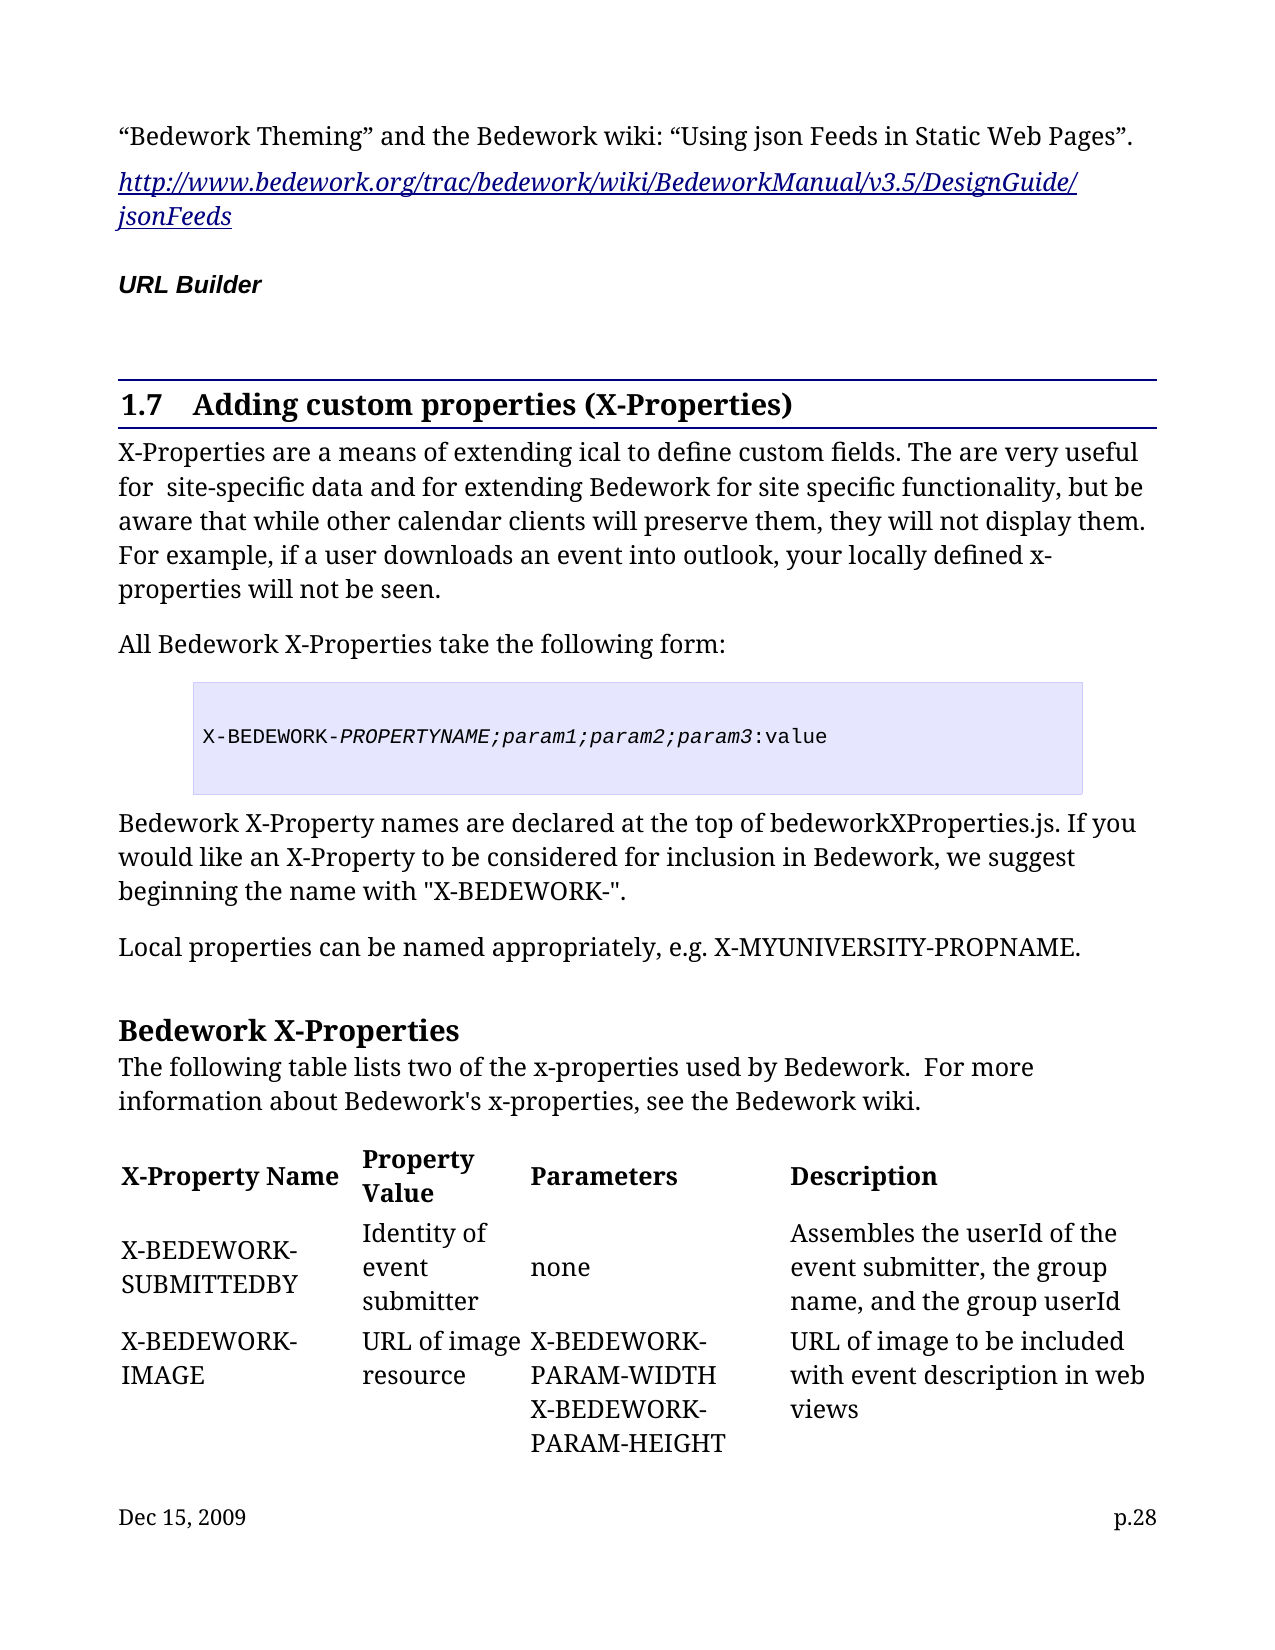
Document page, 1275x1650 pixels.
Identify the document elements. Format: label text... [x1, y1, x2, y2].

text X-Properties are a means of extending ical to define custom fields. The are very useful for site-specific data and for extending Bedework for site specific functionality, but be aware that while other calendar clients will preserve them, they will not display them. For example, if a user downloads an event into outlook, your locally defined x-properties will not be seen. [118, 435, 1157, 605]
text The following table lists two of the x-properties used by Bedework. For more information about Bedework's x-properties, see the Bedework wiki. [118, 1049, 1157, 1118]
table_cell X-BEDEWORK-IMAGE [118, 1321, 359, 1463]
text “Bedework Theming” and the Bedework wiki: “Using json Feeds in Static Web Pages”. [118, 118, 1157, 152]
table_cell Identity of event submitter [359, 1213, 527, 1321]
text Local properties can be named appropriately, e.g. X-MYUNIVERSITY-PROPNAME. [118, 929, 1157, 963]
table_header Description [787, 1139, 1157, 1213]
table_cell X-BEDEWORK-SUBMITTEDBY [118, 1213, 359, 1321]
subtitle Adding custom properties (X-Properties) [118, 381, 1157, 427]
text All Bedework X-Properties take the following form: [118, 626, 1157, 661]
text Bedework X-Property names are declared at the top of bedeworkXProperties.js. If you would like an X-Property to be considered for inclusion in Bedework, we suggest beginning the name with "X-BEDEWORK-". [118, 806, 1157, 908]
table_cell URL of image resource [359, 1321, 527, 1463]
table_cell URL of image to be included with event description in web views [787, 1321, 1157, 1463]
text http://www.bedework.org/trac/bedework/wiki/BedeworkManual/v3.5/DesignGuide/jsonFeeds [118, 165, 1157, 233]
table_header X-Property Name [118, 1139, 359, 1213]
table_header Parameters [528, 1139, 787, 1213]
table_header Property Value [359, 1139, 527, 1213]
subtitle URL Builder [118, 271, 1157, 298]
text X-BEDEWORK-PROPERTYNAME;param1;param2;param3:value [194, 683, 1082, 794]
table_cell none [528, 1213, 787, 1321]
table_cell X-BEDEWORK-PARAM-WIDTH X-BEDEWORK-PARAM-HEIGHT [528, 1321, 787, 1463]
subtitle Bedework X-Properties [118, 1010, 1157, 1049]
table_cell Assembles the userId of the event submitter, the group name, and the group userId [787, 1213, 1157, 1321]
